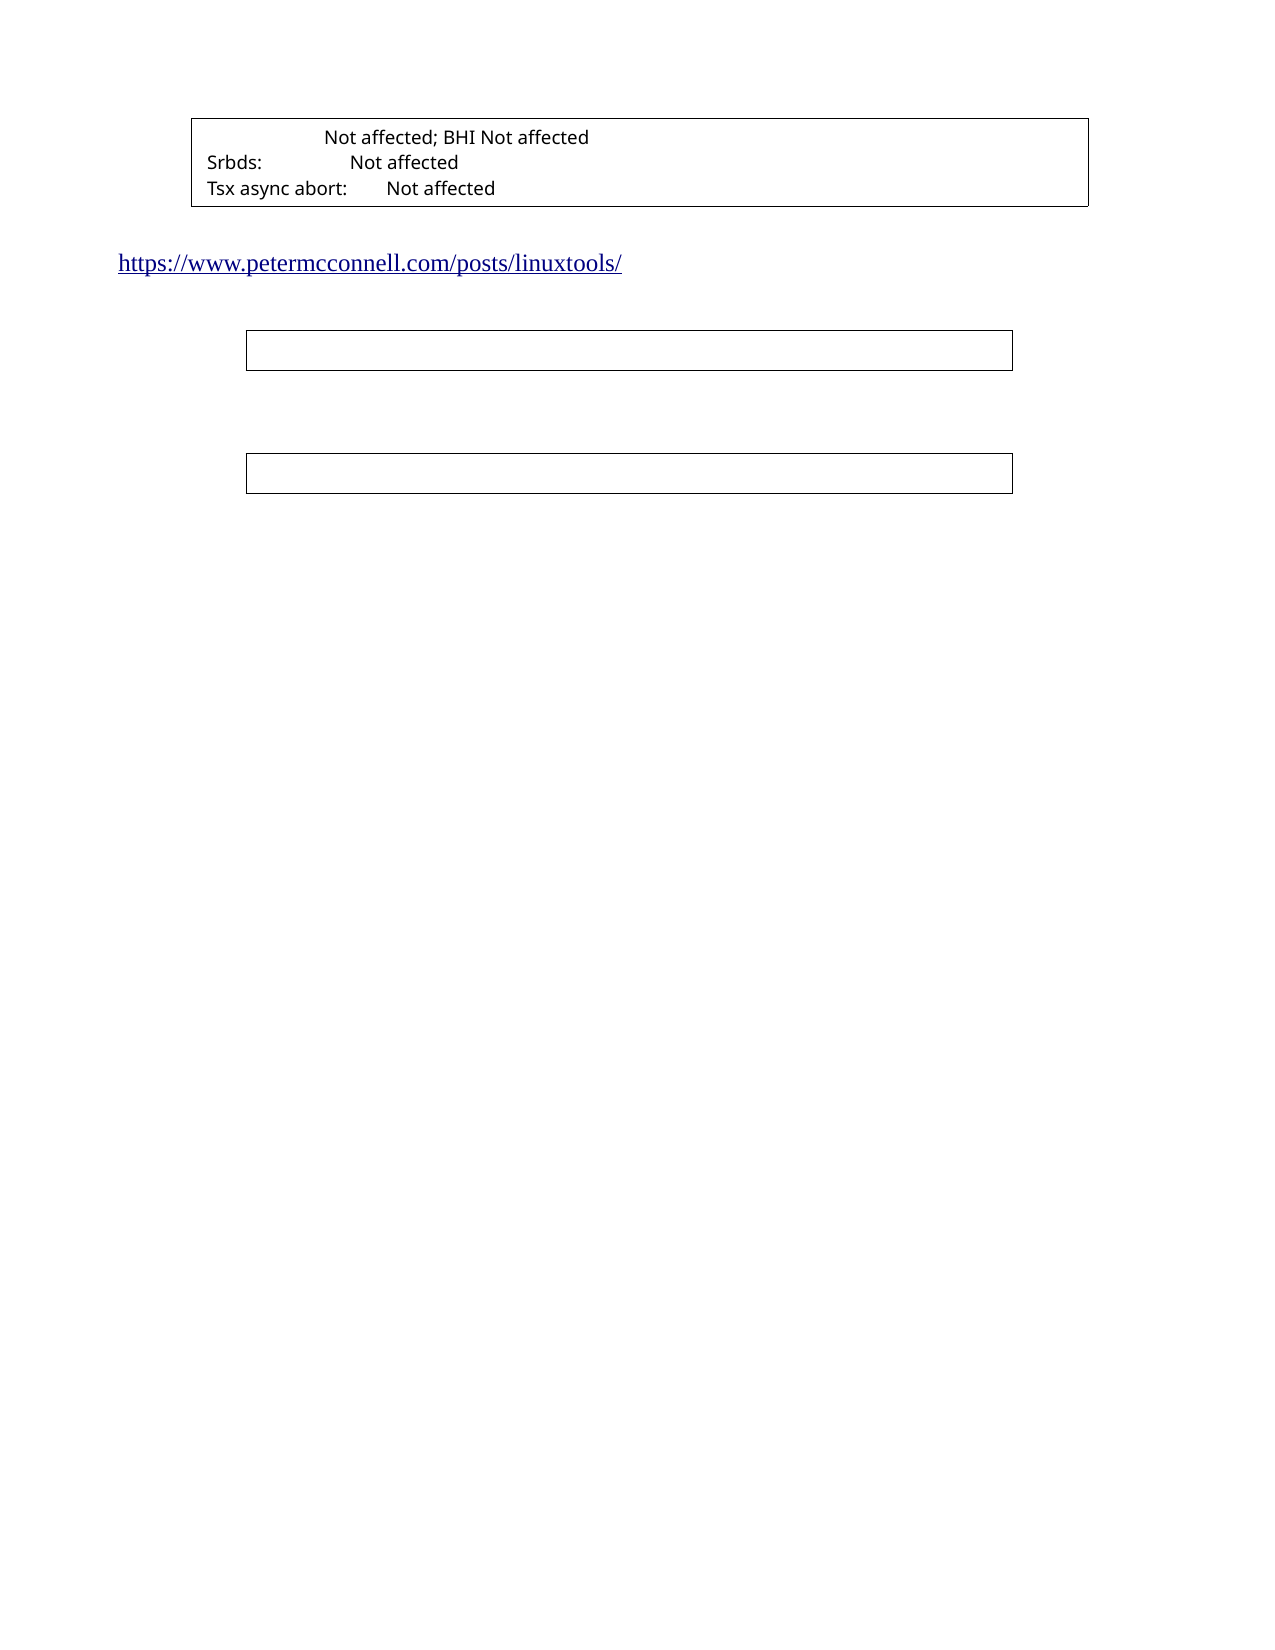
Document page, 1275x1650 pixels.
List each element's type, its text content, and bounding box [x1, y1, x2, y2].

text https://www.petermcconnell.com/posts/linuxtools/ [118, 248, 1157, 276]
table_header Not affected; BHI Not affected Srbds: Not affected Tsx async abort: Not affected [192, 119, 1088, 206]
table_header [247, 454, 1012, 493]
table_header [247, 331, 1012, 370]
